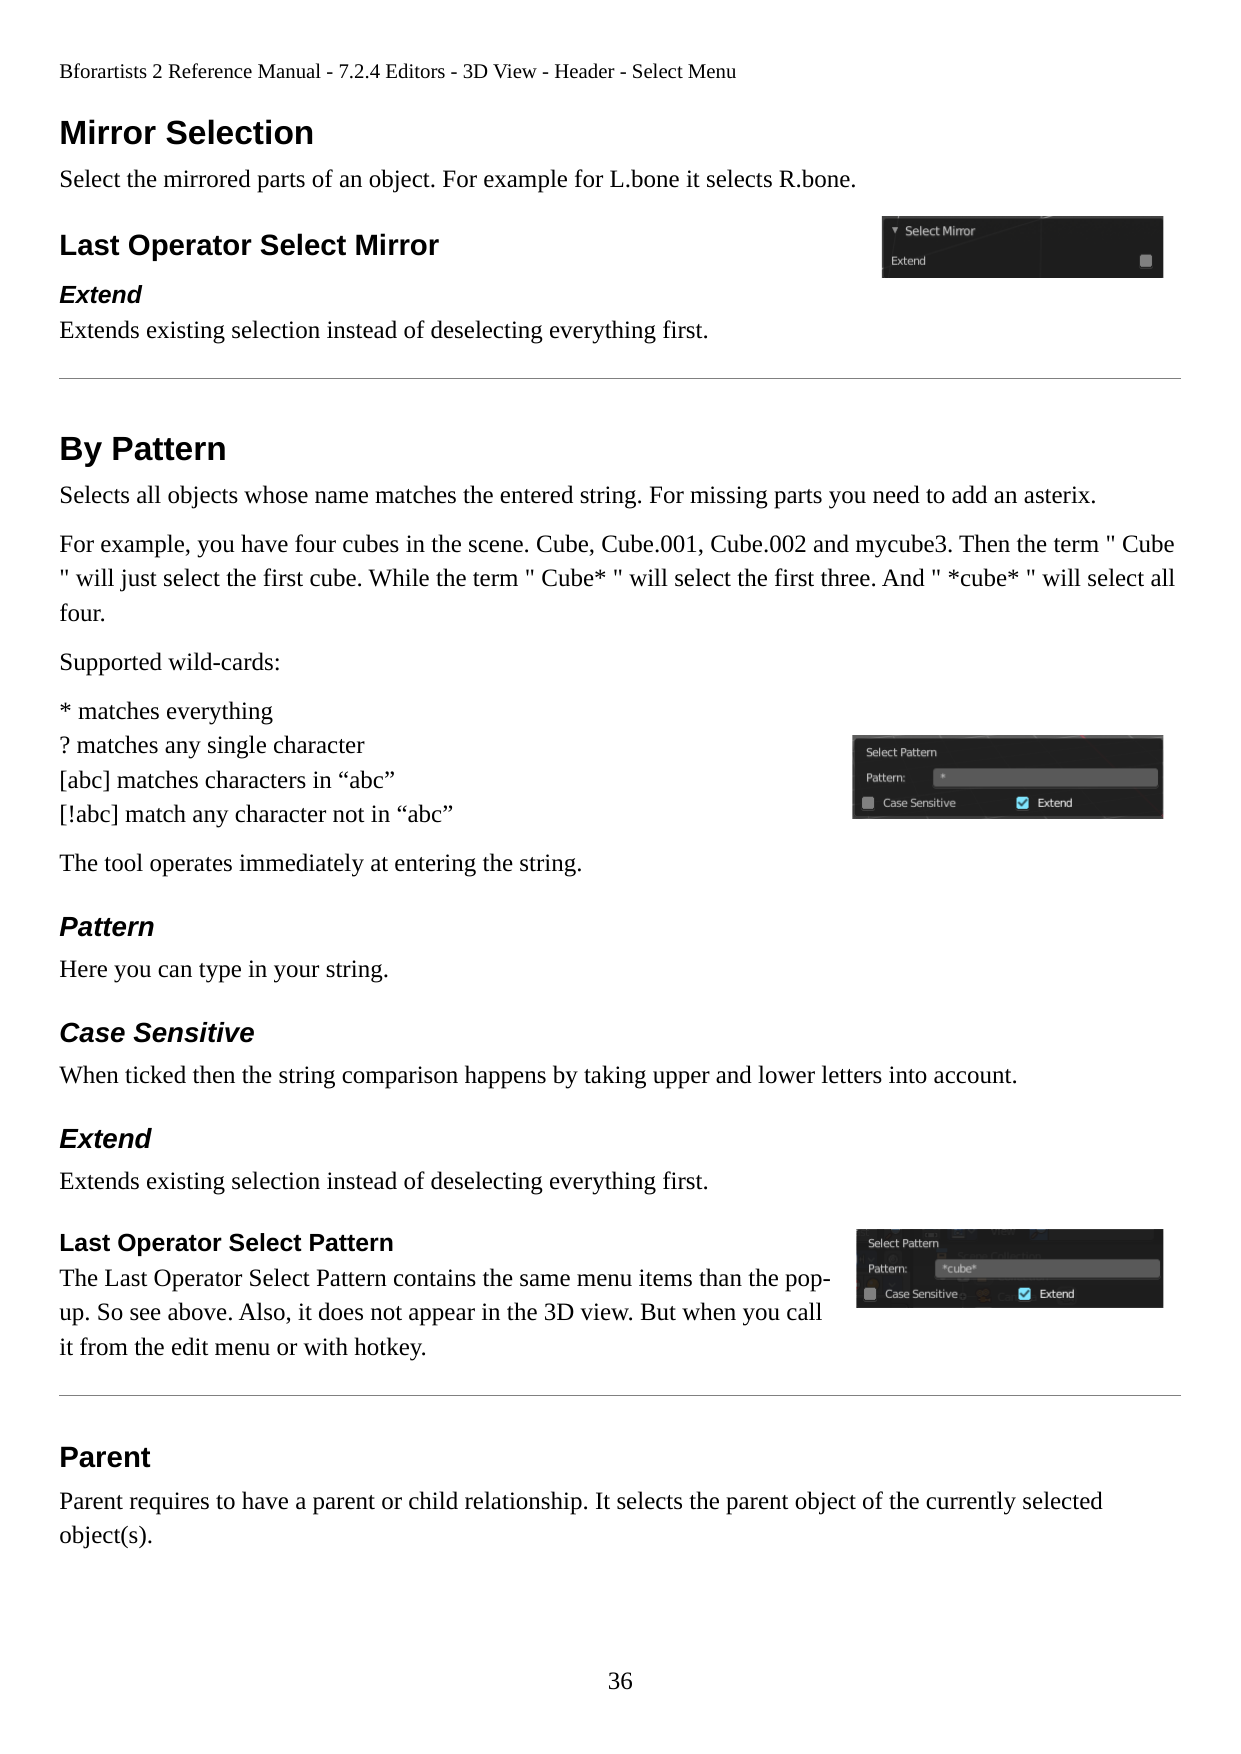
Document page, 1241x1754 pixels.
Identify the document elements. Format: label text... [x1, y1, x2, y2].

text * matches everything ? matches any single character [abc] matches characters in “abc” [!abc] match any character not in “abc” [59, 696, 1181, 828]
text Supported wild-cards: [59, 647, 1181, 676]
subtitle [1164, 227, 1181, 261]
subtitle Last Operator Select Mirror [59, 227, 881, 261]
picture [852, 735, 1164, 819]
subtitle By Pattern [59, 429, 1181, 467]
text Extends existing selection instead of deselecting everything first. [59, 315, 1181, 343]
text When ticked then the string comparison happens by taking upper and lower letters into account. [59, 1060, 1181, 1089]
text The tool operates immediately at entering the string. [59, 848, 1181, 877]
picture [856, 1229, 1164, 1308]
text For example, you have four cubes in the scene. Cube, Cube.001, Cube.002 and mycube3. Then the term " Cube " will just select the first cube. While the term " Cube* " will select the first three. And " *cube* " will select all four. [59, 529, 1181, 627]
text Here you can type in your string. [59, 954, 1181, 983]
subtitle Extend [59, 1122, 1181, 1154]
subtitle Mirror Selection [59, 113, 1181, 151]
subtitle Case Sensitive [59, 1016, 1181, 1048]
text Selects all objects whose name matches the entered string. For missing parts you need to add an asterix. [59, 480, 1181, 509]
text Extends existing selection instead of deselecting everything first. [59, 1166, 1181, 1195]
text Parent requires to have a parent or child relationship. It selects the parent object of the currently selected object(s). [59, 1486, 1181, 1549]
text Select the mirrored parts of an object. For example for L.bone it selects R.bone. [59, 164, 1181, 192]
subtitle Pattern [59, 910, 1181, 942]
text The Last Operator Select Pattern contains the same menu items than the pop-up. So see above. Also, it does not appear in the 3D view. But when you call it from the edit menu or with hotkey. [59, 1263, 1181, 1360]
subtitle Last Operator Select Pattern [59, 1228, 1181, 1256]
subtitle Parent [59, 1439, 1181, 1473]
subtitle Extend [59, 280, 1181, 308]
picture [881, 216, 1164, 278]
